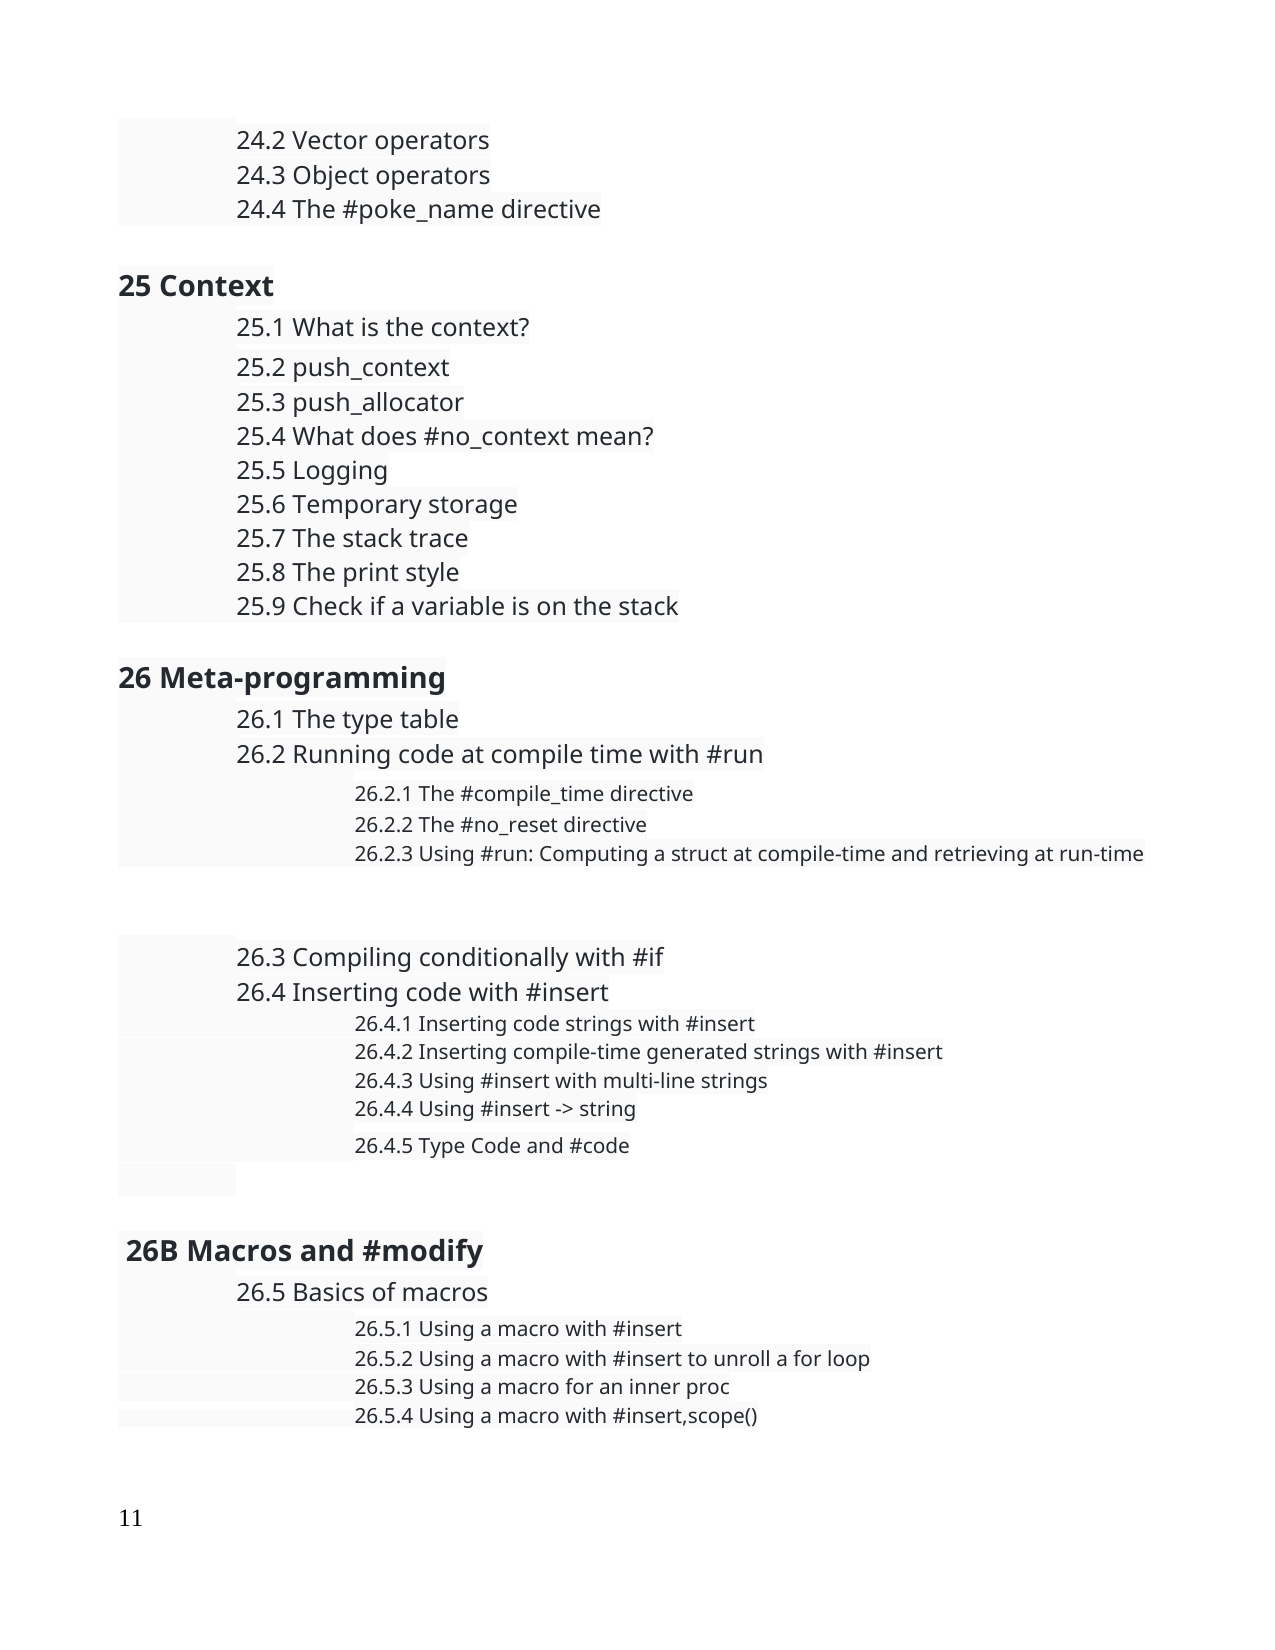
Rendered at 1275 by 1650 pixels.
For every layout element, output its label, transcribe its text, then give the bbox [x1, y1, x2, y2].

text 26.2.3 Using #run: Computing a struct at compile-time and retrieving at run-time [118, 839, 1157, 867]
text 26.5 Basics of macros [118, 1270, 1157, 1310]
subtitle 26.4 Inserting code with #insert [118, 975, 1157, 1009]
text 25.9 Check if a variable is on the stack [118, 589, 1157, 623]
subtitle 26.2 Running code at compile time with #run [118, 737, 1157, 771]
subtitle 26.4.5 Type Code and #code [118, 1123, 1157, 1162]
text 25.4 What does #no_context mean? [118, 419, 1157, 453]
text 26.5.4 Using a macro with #insert,scope() [118, 1401, 1157, 1429]
text 25 Context [118, 266, 1157, 305]
subtitle 26.3 Compiling conditionally with #if [118, 935, 1157, 975]
text 26.4.4 Using #insert -> string [118, 1094, 1157, 1123]
text 25.3 push_allocator [118, 385, 1157, 419]
subtitle 24.2 Vector operators [118, 118, 1157, 158]
text 26.5.1 Using a macro with #insert [118, 1310, 1157, 1344]
text 25.1 What is the context? [118, 305, 1157, 345]
text 26.2.2 The #no_reset directive [118, 810, 1157, 839]
text 26.4.3 Using #insert with multi-line strings [118, 1066, 1157, 1094]
subtitle 26 Meta-programming [118, 657, 1157, 697]
subtitle 26.1 The type table [118, 697, 1157, 737]
text 24.4 The #poke_name directive [118, 192, 1157, 226]
text 26.5.2 Using a macro with #insert to unroll a for loop [118, 1344, 1157, 1372]
subtitle 26.2.1 The #compile_time directive [118, 771, 1157, 810]
text 25.7 The stack trace [118, 521, 1157, 555]
text 26.5.3 Using a macro for an inner proc [118, 1372, 1157, 1401]
text 26.4.1 Inserting code strings with #insert [118, 1009, 1157, 1037]
text 26.4.2 Inserting compile-time generated strings with #insert [118, 1037, 1157, 1066]
text 25.2 push_context [118, 345, 1157, 385]
subtitle 26B Macros and #modify [118, 1231, 1157, 1270]
subtitle 24.3 Object operators [118, 158, 1157, 192]
text 25.6 Temporary storage [118, 487, 1157, 521]
text 25.5 Logging [118, 453, 1157, 487]
text 25.8 The print style [118, 555, 1157, 589]
